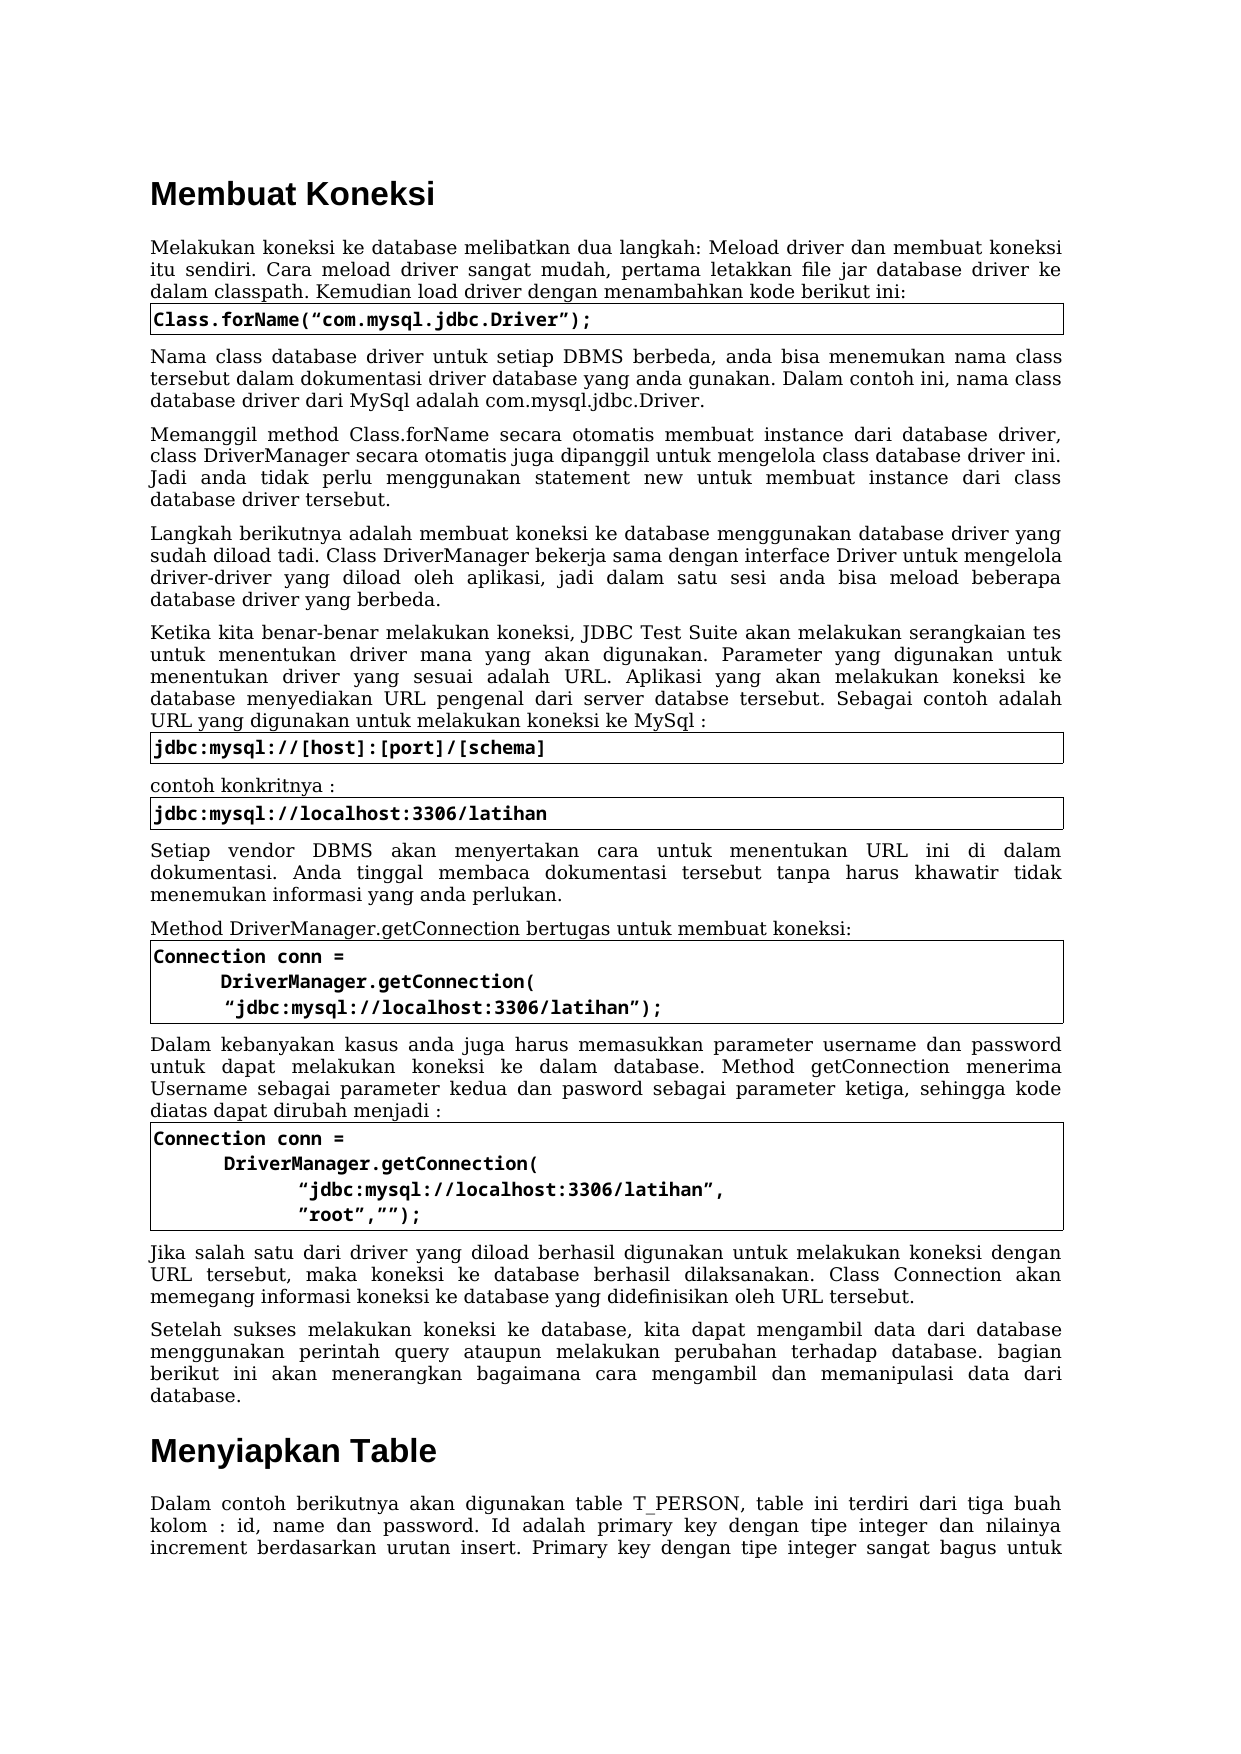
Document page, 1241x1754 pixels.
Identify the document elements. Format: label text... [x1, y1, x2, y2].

text Nama class database driver untuk setiap DBMS berbeda, anda bisa menemukan nama class tersebut dalam dokumentasi driver database yang anda gunakan. Dalam contoh ini, nama class database driver dari MySql adalah com.mysql.jdbc.Driver. [150, 346, 1063, 412]
text Ketika kita benar-benar melakukan koneksi, JDBC Test Suite akan melakukan serangkaian tes untuk menentukan driver mana yang akan digunakan. Parameter yang digunakan untuk menentukan driver yang sesuai adalah URL. Aplikasi yang akan melakukan koneksi ke database menyediakan URL pengenal dari server databse tersebut. Sebagai contoh adalah URL yang digunakan untuk melakukan koneksi ke MySql : [150, 622, 1063, 732]
text DriverManager.getConnection( [151, 1147, 1063, 1173]
text ”root”,””); [151, 1198, 1063, 1230]
text Jika salah satu dari driver yang diload berhasil digunakan untuk melakukan koneksi dengan URL tersebut, maka koneksi ke database berhasil dilaksanakan. Class Connection akan memegang informasi koneksi ke database yang didefinisikan oleh URL tersebut. [150, 1242, 1063, 1308]
text “jdbc:mysql://localhost:3306/latihan”, [151, 1173, 1063, 1198]
text Connection conn = [151, 941, 1063, 965]
subtitle Membuat Koneksi [150, 176, 1063, 213]
subtitle Menyiapkan Table [150, 1432, 1063, 1469]
text Method DriverManager.getConnection bertugas untuk membuat koneksi: [150, 918, 1063, 940]
text jdbc:mysql://localhost:3306/latihan [151, 798, 1063, 829]
text Langkah berikutnya adalah membuat koneksi ke database menggunakan database driver yang sudah diload tadi. Class DriverManager bekerja sama dengan interface Driver untuk mengelola driver-driver yang diload oleh aplikasi, jadi dalam satu sesi anda bisa meload beberapa database driver yang berbeda. [150, 523, 1063, 610]
text Dalam kebanyakan kasus anda juga harus memasukkan parameter username dan password untuk dapat melakukan koneksi ke dalam database. Method getConnection menerima Username sebagai parameter kedua dan pasword sebagai parameter ketiga, sehingga kode diatas dapat dirubah menjadi : [150, 1034, 1063, 1122]
text Setiap vendor DBMS akan menyertakan cara untuk menentukan URL ini di dalam dokumentasi. Anda tinggal membaca dokumentasi tersebut tanpa harus khawatir tidak menemukan informasi yang anda perlukan. [150, 841, 1063, 906]
text Connection conn = [151, 1123, 1063, 1147]
text Dalam contoh berikutnya akan digunakan table T_PERSON, table ini terdiri dari tiga buah kolom : id, name dan password. Id adalah primary key dengan tipe integer dan nilainya increment berdasarkan urutan insert. Primary key dengan tipe integer sangat bagus untuk [150, 1493, 1063, 1559]
text contoh konkritnya : [150, 775, 1063, 797]
text jdbc:mysql://[host]:[port]/[schema] [151, 733, 1063, 763]
text Setelah sukses melakukan koneksi ke database, kita dapat mengambil data dari database menggunakan perintah query ataupun melakukan perubahan terhadap database. bagian berikut ini akan menerangkan bagaimana cara mengambil dan memanipulasi data dari database. [150, 1319, 1063, 1407]
text DriverManager.getConnection( [151, 965, 1063, 991]
text Melakukan koneksi ke database melibatkan dua langkah: Meload driver dan membuat koneksi itu sendiri. Cara meload driver sangat mudah, pertama letakkan file jar database driver ke dalam classpath. Kemudian load driver dengan menambahkan kode berikut ini: [150, 237, 1063, 303]
text “jdbc:mysql://localhost:3306/latihan”); [151, 991, 1063, 1023]
text Class.forName(“com.mysql.jdbc.Driver”); [151, 304, 1063, 334]
text Memanggil method Class.forName secara otomatis membuat instance dari database driver, class DriverManager secara otomatis juga dipanggil untuk mengelola class database driver ini. Jadi anda tidak perlu menggunakan statement new untuk membuat instance dari class database driver tersebut. [150, 424, 1063, 511]
